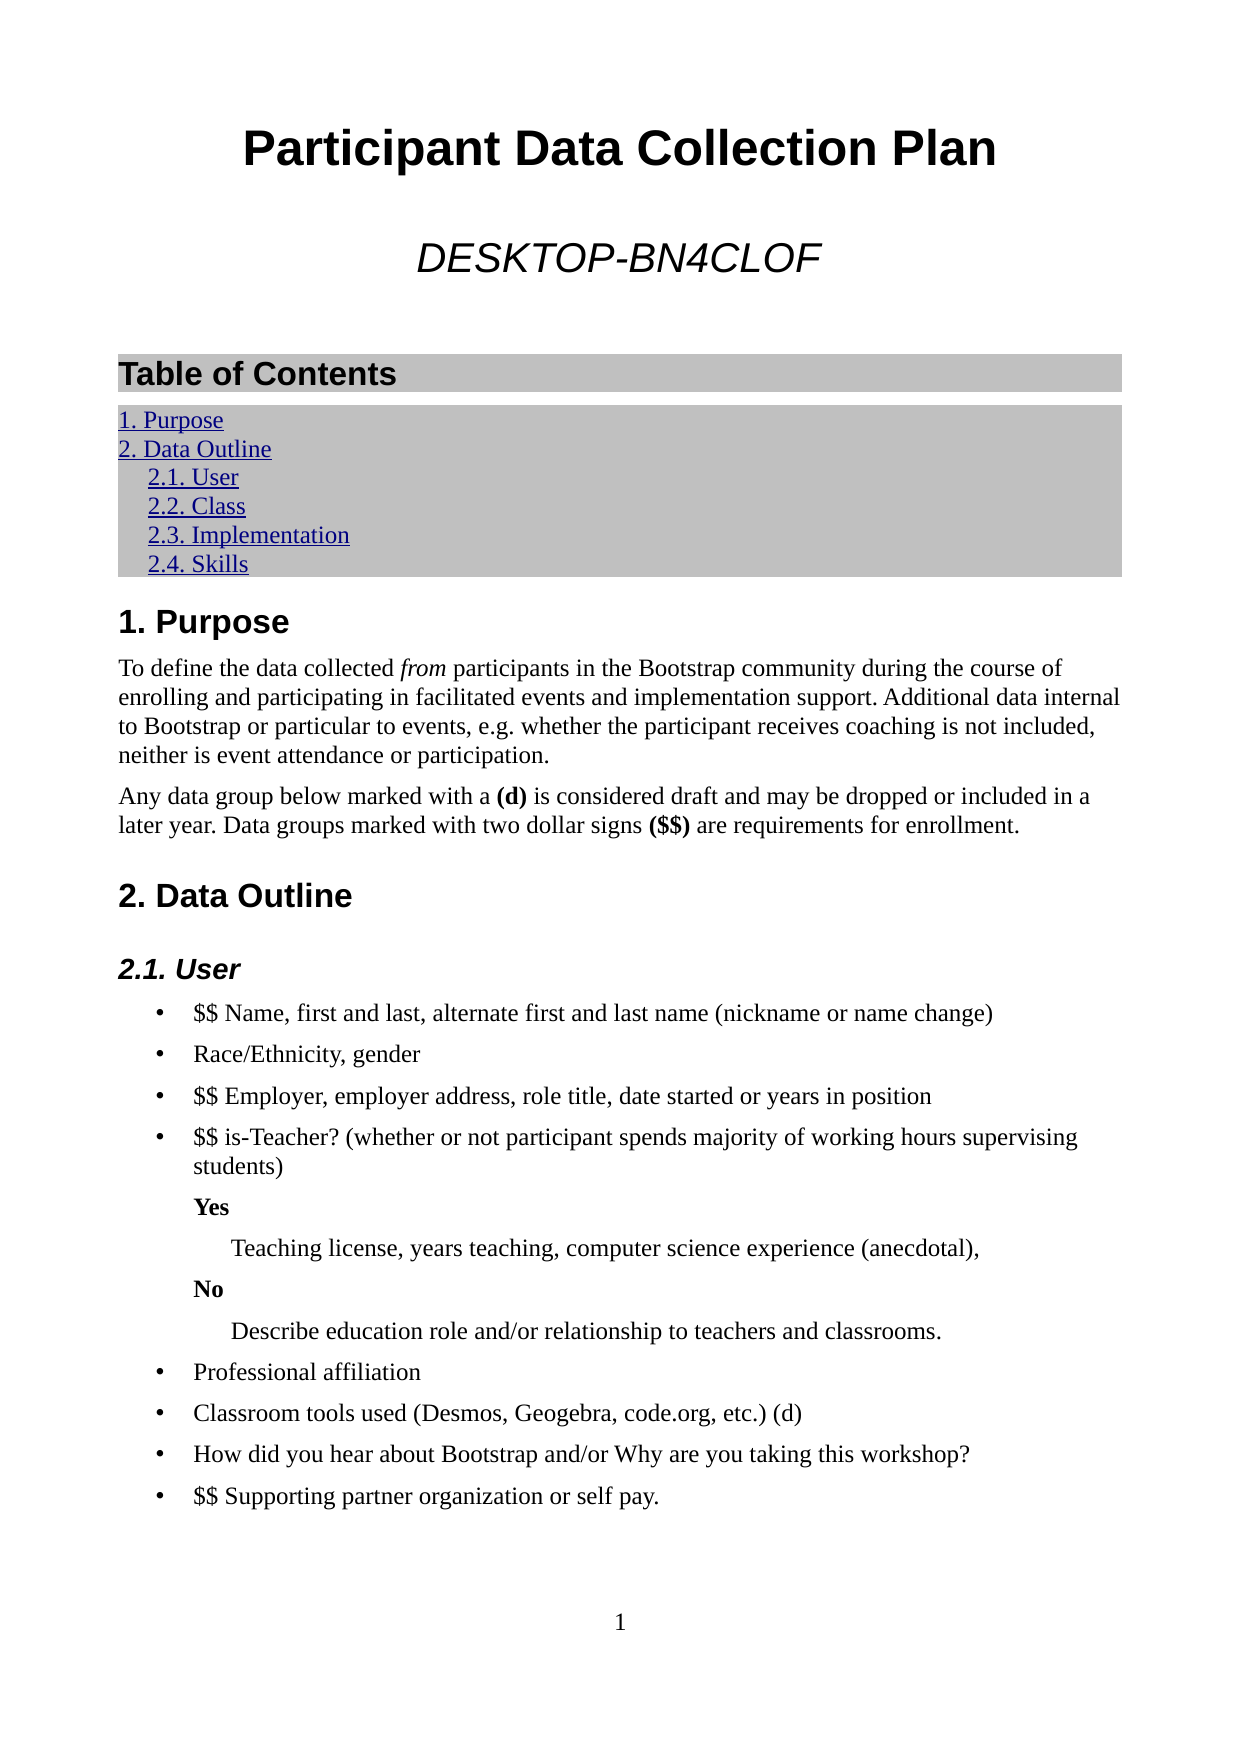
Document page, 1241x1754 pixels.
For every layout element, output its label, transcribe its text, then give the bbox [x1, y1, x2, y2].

text 1. Purpose [118, 405, 1122, 434]
list $$ is-Teacher? (whether or not participant spends majority of working hours supervising students) [156, 1122, 1122, 1179]
text To define the data collected from participants in the Bootstrap community during the course of enrolling and participating in facilitated events and implementation support. Additional data internal to Bootstrap or particular to events, e.g. whether the participant receives coaching is not included, neither is event attendance or participation. [118, 653, 1122, 768]
list No [118, 1274, 1122, 1303]
title Participant Data Collection Plan [118, 118, 1122, 176]
list Race/Ethnicity, gender [156, 1039, 1122, 1068]
list Professional affiliation [156, 1357, 1122, 1386]
list Teaching license, years teaching, computer science experience (anecdotal), [118, 1233, 1122, 1262]
list $$ Name, first and last, alternate first and last name (nickname or name change) [156, 998, 1122, 1027]
subtitle User [118, 952, 1122, 986]
subtitle Table of Contents [118, 354, 1122, 392]
text 2.4. Skills [148, 549, 1122, 577]
list $$ Employer, employer address, role title, date started or years in position [156, 1081, 1122, 1109]
text 2.1. User [148, 462, 1122, 491]
list Describe education role and/or relationship to teachers and classrooms. [118, 1316, 1122, 1344]
text 2.2. Class [148, 491, 1122, 520]
text 2. Data Outline [118, 434, 1122, 462]
text 2.3. Implementation [148, 520, 1122, 549]
list How did you hear about Bootstrap and/or Why are you taking this workshop? [156, 1439, 1122, 1468]
text Any data group below marked with a (d) is considered draft and may be dropped or included in a later year. Data groups marked with two dollar signs ($$) are requirements for enrollment. [118, 781, 1122, 838]
subtitle DESKTOP-BN4CLOF [118, 233, 1122, 281]
list $$ Supporting partner organization or self pay. [156, 1481, 1122, 1509]
list Yes [118, 1192, 1122, 1221]
subtitle Data Outline [118, 876, 1122, 915]
list Classroom tools used (Desmos, Geogebra, code.org, etc.) (d) [156, 1398, 1122, 1427]
subtitle Purpose [118, 602, 1122, 641]
